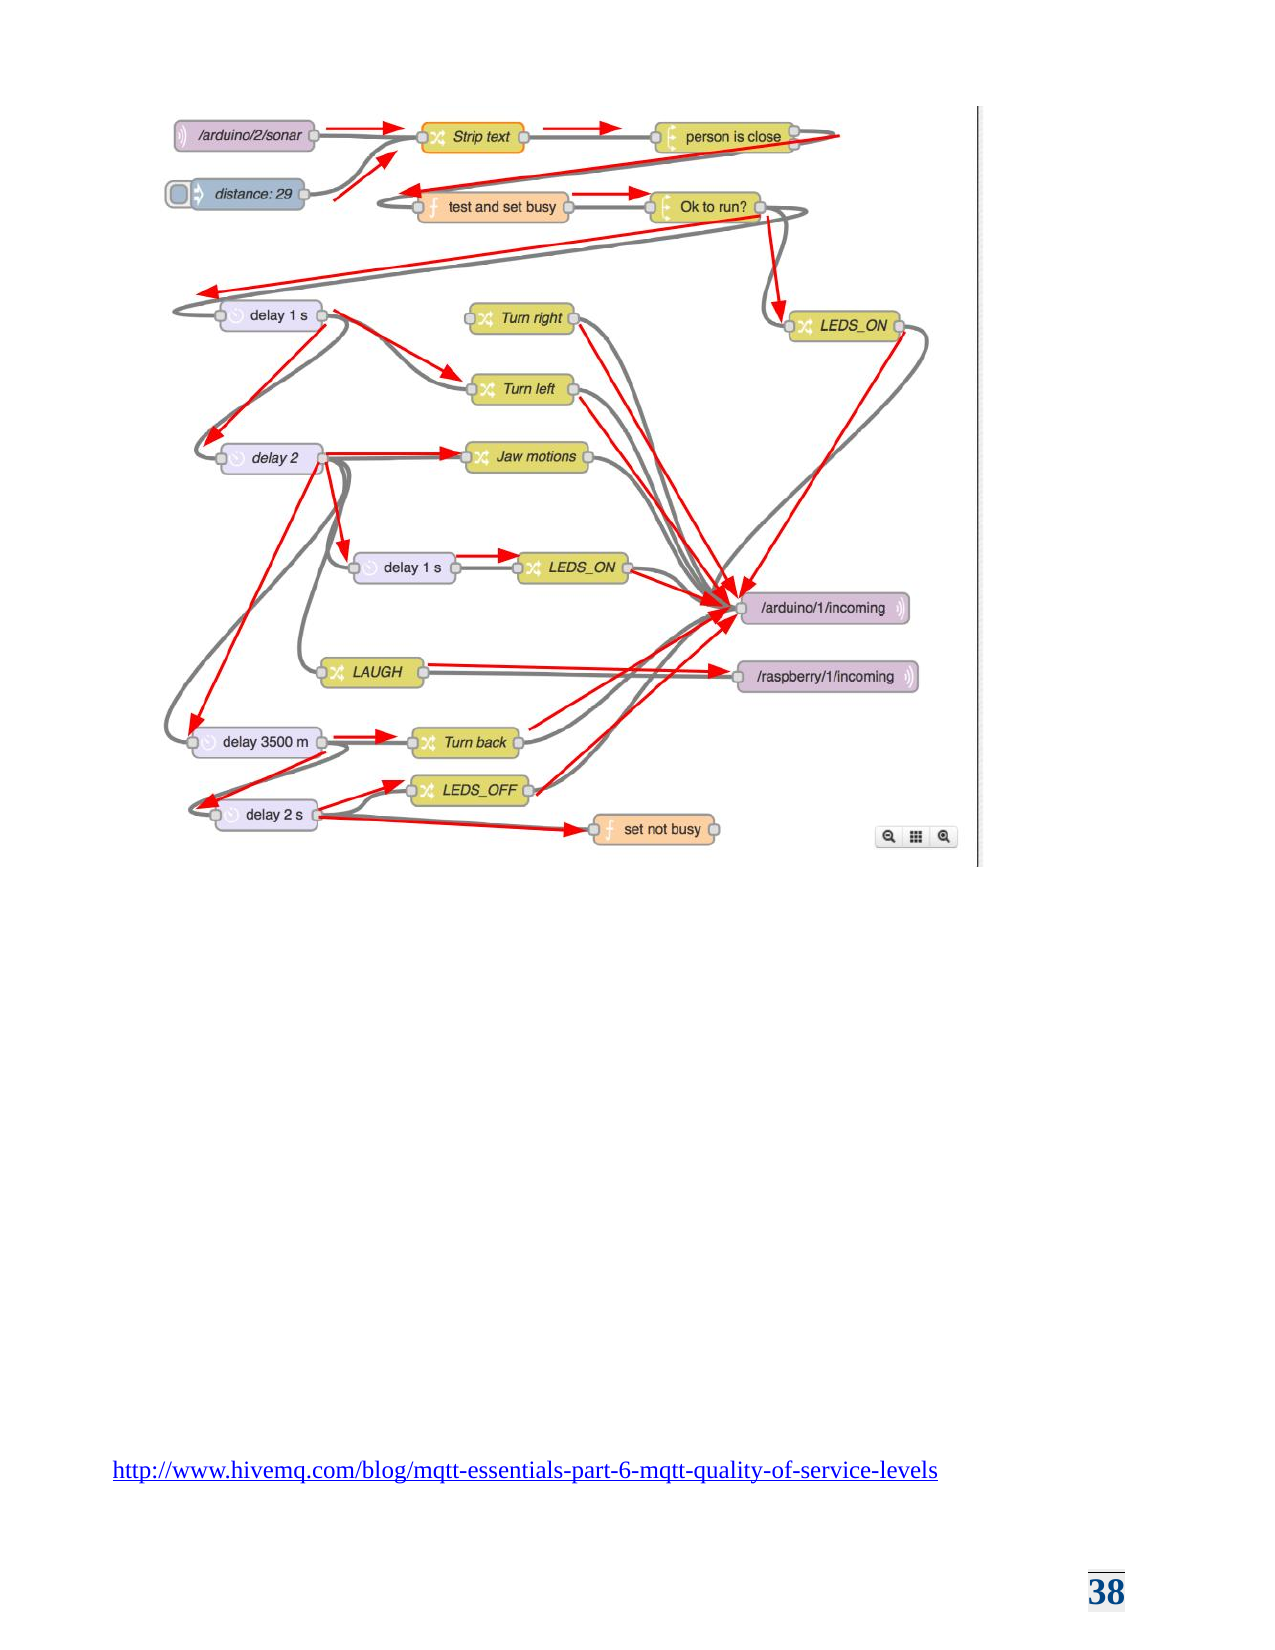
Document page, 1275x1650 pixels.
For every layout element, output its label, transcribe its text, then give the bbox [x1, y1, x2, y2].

text http://www.hivemq.com/blog/mqtt-essentials-part-6-mqtt-quality-of-service-levels [112, 1455, 1125, 1484]
picture [137, 106, 1150, 867]
